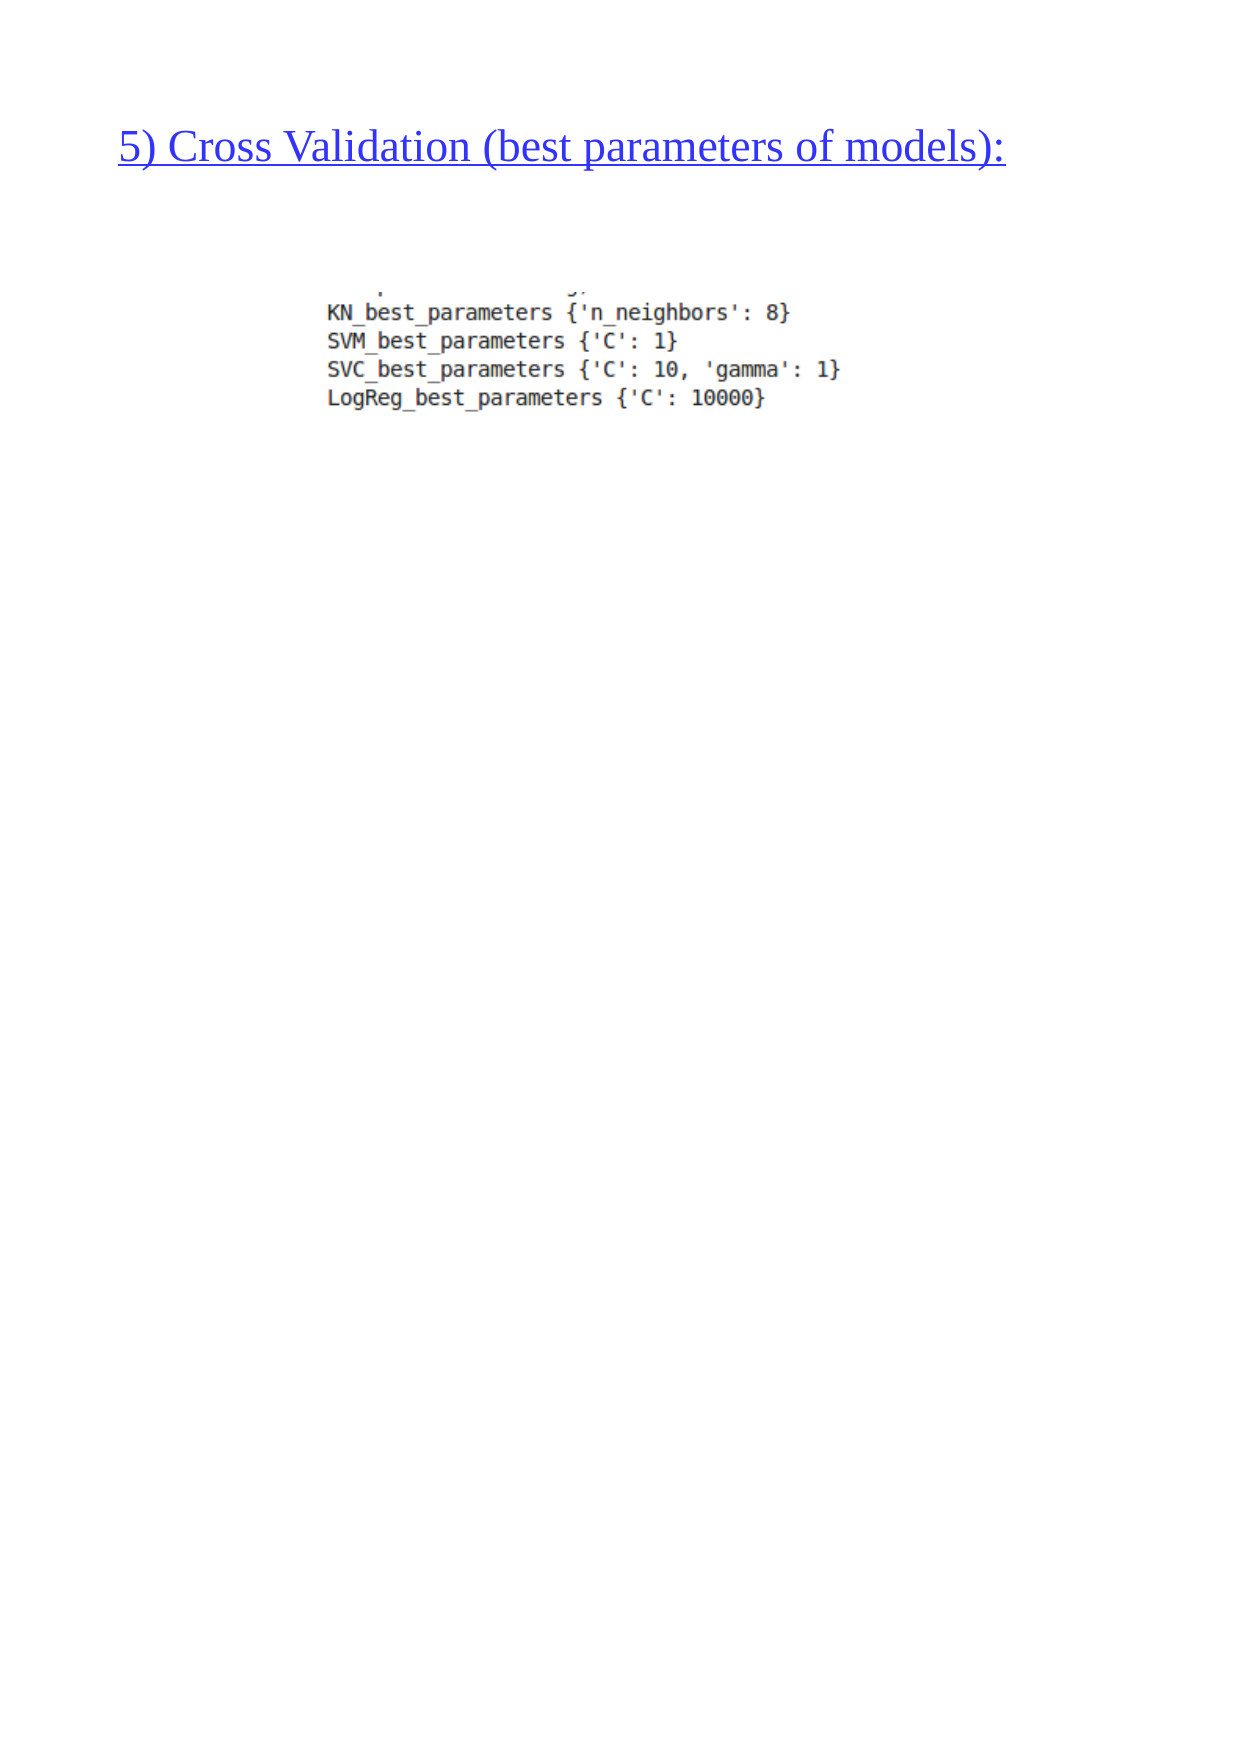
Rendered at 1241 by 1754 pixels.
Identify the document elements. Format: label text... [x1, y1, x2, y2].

picture [318, 292, 860, 415]
text 5) Cross Validation (best parameters of models): [118, 118, 1122, 171]
